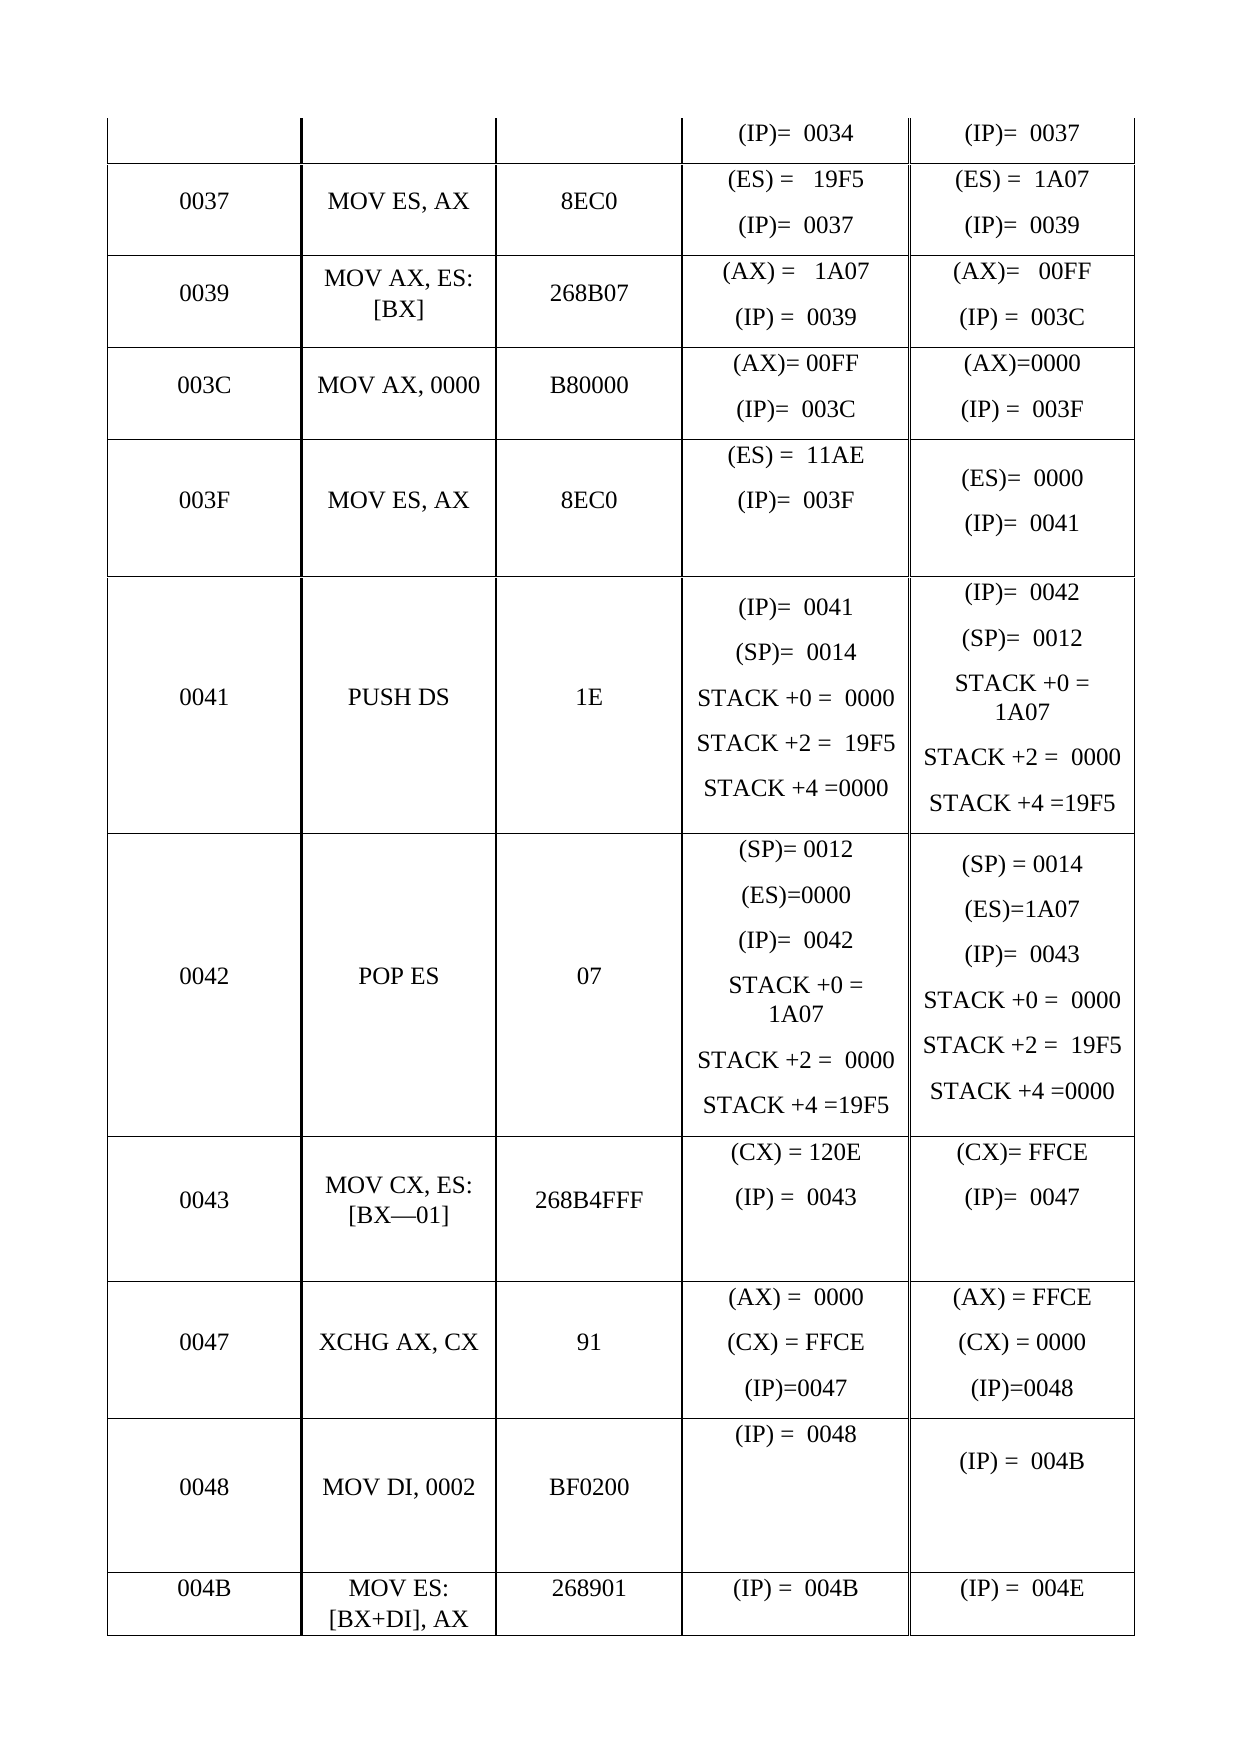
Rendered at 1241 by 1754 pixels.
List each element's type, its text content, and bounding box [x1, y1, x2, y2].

table_cell 268901 [497, 1573, 681, 1635]
table_cell (IP) = 0048 [683, 1419, 908, 1572]
table_cell MOV AX, ES:[BX] [303, 256, 495, 347]
table_cell MOV AX, 0000 [303, 348, 495, 439]
table_cell 8EC0 [497, 440, 681, 576]
table_cell 0041 [108, 578, 300, 833]
table_cell (ES) = 1A07 (IP)= 0039 [911, 165, 1134, 255]
table_cell MOV CX, ES:[BX—01] [303, 1137, 495, 1281]
table_cell (AX) = 0000 (CX) = FFCE (IP)=0047 [683, 1282, 908, 1418]
table_cell POP ES [303, 834, 495, 1136]
table_cell (CX) = 120E (IP) = 0043 [683, 1137, 908, 1281]
table_cell (IP)= 0034 [683, 118, 908, 163]
table_cell 003C [108, 348, 300, 439]
table_cell (ES) = 11AE (IP)= 003F [683, 440, 908, 576]
table_cell PUSH DS [303, 578, 495, 833]
table_cell 0048 [108, 1419, 300, 1572]
table_cell 8EC0 [497, 165, 681, 255]
table_cell 0047 [108, 1282, 300, 1418]
table_cell (SP) = 0014 (ES)=1A07 (IP)= 0043 STACK +0 = 0000 STACK +2 = 19F5 STACK +4 =0000 [911, 834, 1134, 1136]
table_cell 0042 [108, 834, 300, 1136]
table_cell (IP)= 0042 (SP)= 0012 STACK +0 = 1A07 STACK +2 = 0000 STACK +4 =19F5 [911, 578, 1134, 833]
table_cell 268B4FFF [497, 1137, 681, 1281]
table_cell MOV ES, AX [303, 165, 495, 255]
table_cell 004B [108, 1573, 300, 1635]
table_cell (AX)= 00FF (IP)= 003C [683, 348, 908, 439]
table_cell B80000 [497, 348, 681, 439]
table_cell [303, 118, 495, 163]
table_cell (SP)= 0012 (ES)=0000 (IP)= 0042 STACK +0 = 1A07 STACK +2 = 0000 STACK +4 =19F5 [683, 834, 908, 1136]
table_cell 0039 [108, 256, 300, 347]
table_cell (IP) = 004B [683, 1573, 908, 1635]
table_cell 07 [497, 834, 681, 1136]
table_cell MOV ES, AX [303, 440, 495, 576]
table_cell (AX)= 00FF (IP) = 003C [911, 256, 1134, 347]
table_cell [497, 118, 681, 163]
table_cell 0037 [108, 165, 300, 255]
table_cell MOV ES:[BX+DI], AX [303, 1573, 495, 1635]
table_cell 0043 [108, 1137, 300, 1281]
table_cell (AX)=0000 (IP) = 003F [911, 348, 1134, 439]
table_cell (AX) = FFCE (CX) = 0000 (IP)=0048 [911, 1282, 1134, 1418]
table_cell [108, 118, 300, 163]
table_cell (IP) = 004E [911, 1573, 1134, 1635]
table_cell 1E [497, 578, 681, 833]
table_cell (IP)= 0037 [911, 118, 1134, 163]
table_cell 91 [497, 1282, 681, 1418]
table_cell (ES)= 0000 (IP)= 0041 [911, 440, 1134, 576]
table_cell 268B07 [497, 256, 681, 347]
table_cell XCHG AX, CX [303, 1282, 495, 1418]
table_cell 003F [108, 440, 300, 576]
table_cell (IP) = 004B [911, 1419, 1134, 1572]
table_cell (CX)= FFCE (IP)= 0047 [911, 1137, 1134, 1281]
table_cell (AX) = 1A07 (IP) = 0039 [683, 256, 908, 347]
table_cell (ES) = 19F5 (IP)= 0037 [683, 165, 908, 255]
table_cell BF0200 [497, 1419, 681, 1572]
table_cell MOV DI, 0002 [303, 1419, 495, 1572]
table_cell (IP)= 0041 (SP)= 0014 STACK +0 = 0000 STACK +2 = 19F5 STACK +4 =0000 [683, 578, 908, 833]
